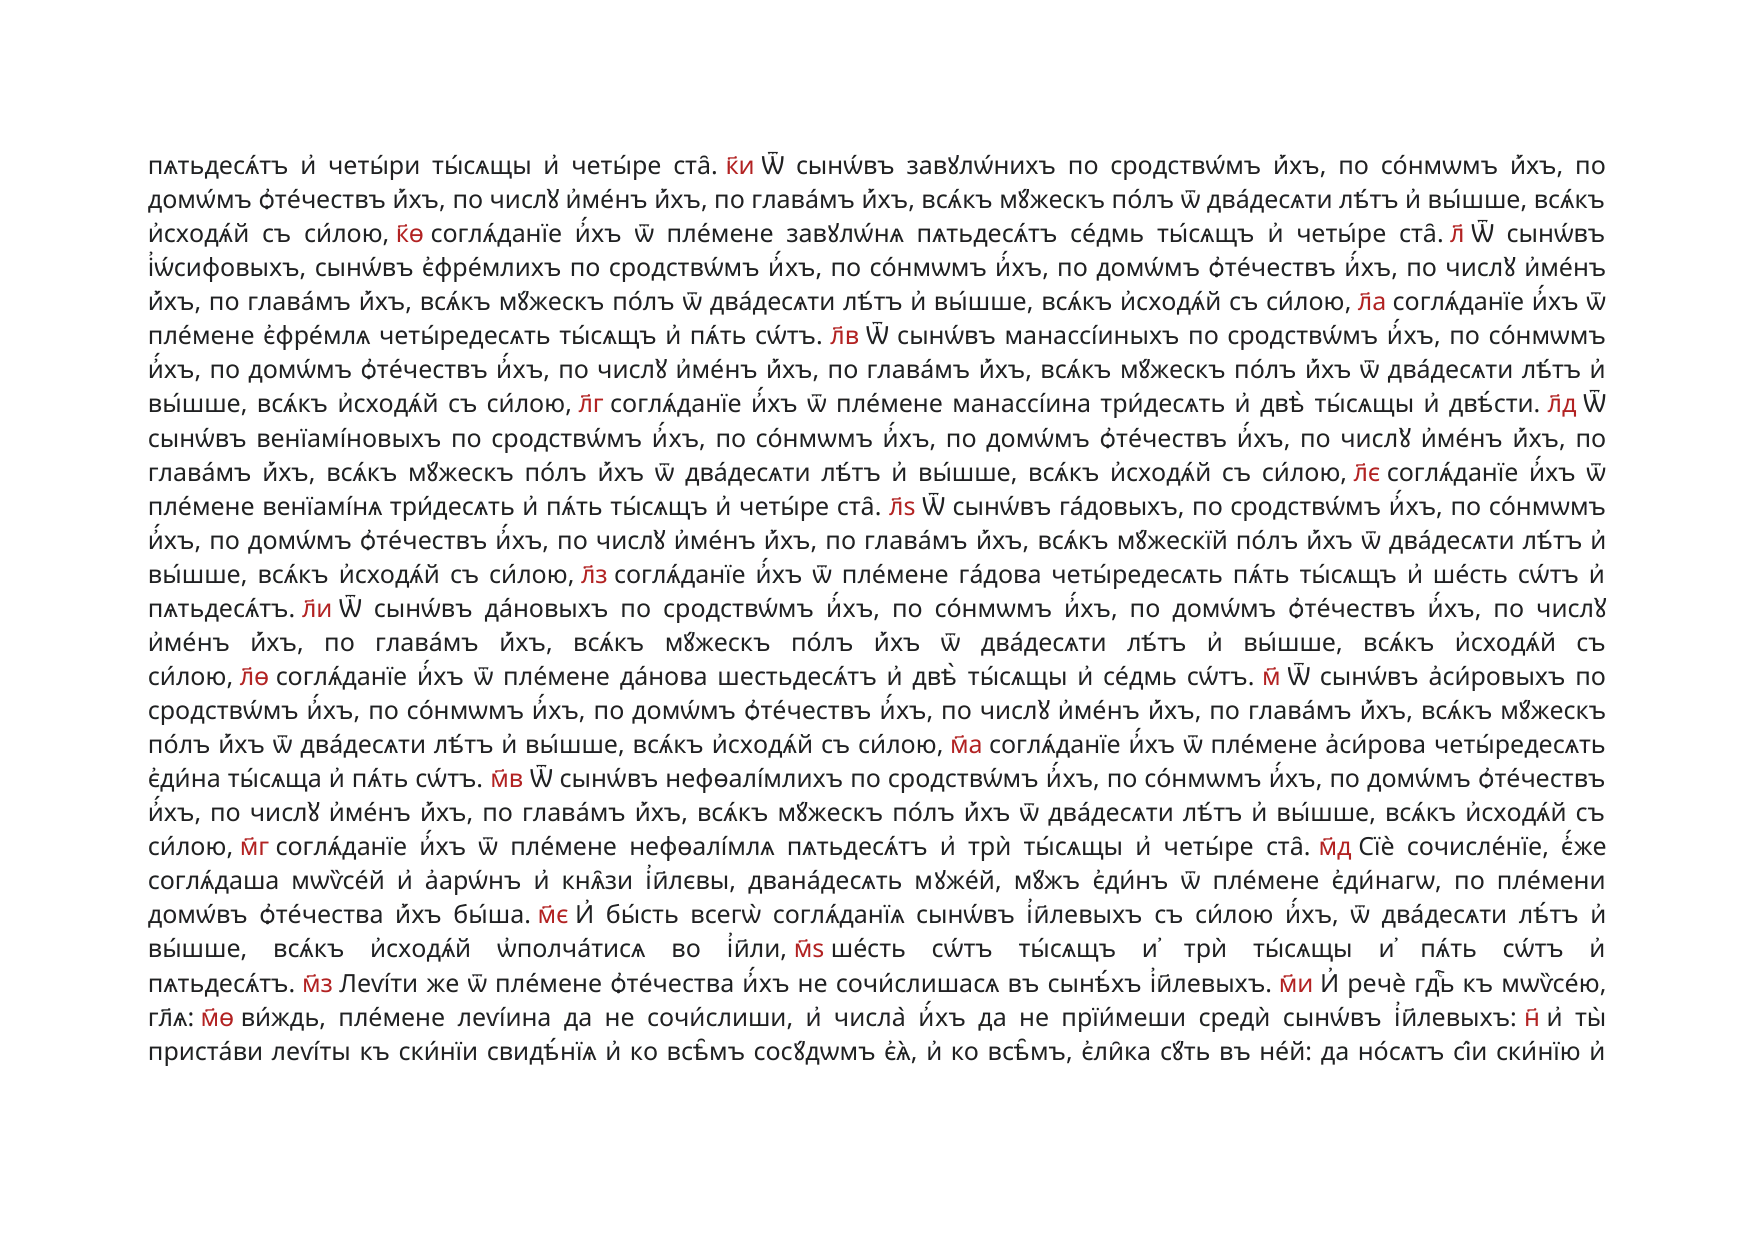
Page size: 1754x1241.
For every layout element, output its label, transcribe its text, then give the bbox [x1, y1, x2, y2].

text пѧтьдесѧ́тъ и҆ четы́ри ты́сѧщы и҆ четы́ре ста̑. к҃и Ѿ сынѡ́въ завꙋлѡ́нихъ по сродствѡ́мъ и҆́хъ, по со́нмѡмъ и҆́хъ, по домѡ́мъ ѻ҆те́чествъ и҆́хъ, по числꙋ̀ и҆ме́нъ и҆́хъ, по глава́мъ и҆́хъ, всѧ́къ мꙋ́жескъ по́лъ ѿ два́десѧти лѣ́тъ и҆ вы́шше, всѧ́къ и҆сходѧ́й съ си́лою, к҃ѳ соглѧ́данїе и҆́хъ ѿ пле́мене завꙋлѡ́нѧ пѧтьдесѧ́тъ се́дмь ты́сѧщъ и҆ четы́ре ста̑. л҃ Ѿ сынѡ́въ і҆ѡ́сифовыхъ, сынѡ́въ є҆фре́млихъ по сродствѡ́мъ и҆́хъ, по со́нмѡмъ и҆́хъ, по домѡ́мъ ѻ҆те́чествъ и҆́хъ, по числꙋ̀ и҆ме́нъ и҆́хъ, по глава́мъ и҆́хъ, всѧ́къ мꙋ́жескъ по́лъ ѿ два́десѧти лѣ́тъ и҆ вы́шше, всѧ́къ и҆сходѧ́й съ си́лою, л҃а соглѧ́данїе и҆́хъ ѿ пле́мене є҆фре́млѧ четы́редесѧть ты́сѧщъ и҆ пѧ́ть сѡ́тъ. л҃в Ѿ сынѡ́въ манассі́иныхъ по сродствѡ́мъ и҆́хъ, по со́нмѡмъ и҆́хъ, по домѡ́мъ ѻ҆те́чествъ и҆́хъ, по числꙋ̀ и҆ме́нъ и҆́хъ, по глава́мъ и҆́хъ, всѧ́къ мꙋ́жескъ по́лъ и҆́хъ ѿ два́десѧти лѣ́тъ и҆ вы́шше, всѧ́къ и҆сходѧ́й съ си́лою, л҃г соглѧ́данїе и҆́хъ ѿ пле́мене манассі́ина три́десѧть и҆ двѣ̀ ты́сѧщы и҆ двѣ́сти. л҃д Ѿ сынѡ́въ венїамі́новыхъ по сродствѡ́мъ и҆́хъ, по со́нмѡмъ и҆́хъ, по домѡ́мъ ѻ҆те́чествъ и҆́хъ, по числꙋ̀ и҆ме́нъ и҆́хъ, по глава́мъ и҆́хъ, всѧ́къ мꙋ́жескъ по́лъ и҆́хъ ѿ два́десѧти лѣ́тъ и҆ вы́шше, всѧ́къ и҆сходѧ́й съ си́лою, л҃є соглѧ́данїе и҆́хъ ѿ пле́мене венїамі́нѧ три́десѧть и҆ пѧ́ть ты́сѧщъ и҆ четы́ре ста̑. л҃ѕ Ѿ сынѡ́въ га́довыхъ, по сродствѡ́мъ и҆́хъ, по со́нмѡмъ и҆́хъ, по домѡ́мъ ѻ҆те́чествъ и҆́хъ, по числꙋ̀ и҆ме́нъ и҆́хъ, по глава́мъ и҆́хъ, всѧ́къ мꙋ́жескїй по́лъ и҆́хъ ѿ два́десѧти лѣ́тъ и҆ вы́шше, всѧ́къ и҆сходѧ́й съ си́лою, л҃з соглѧ́данїе и҆́хъ ѿ пле́мене га́дова четы́редесѧть пѧ́ть ты́сѧщъ и҆ ше́сть сѡ́тъ и҆ пѧтьдесѧ́тъ. л҃и Ѿ сынѡ́въ да́новыхъ по сродствѡ́мъ и҆́хъ, по со́нмѡмъ и҆́хъ, по домѡ́мъ ѻ҆те́чествъ и҆́хъ, по числꙋ̀ и҆ме́нъ и҆́хъ, по глава́мъ и҆́хъ, всѧ́къ мꙋ́жескъ по́лъ и҆́хъ ѿ два́десѧти лѣ́тъ и҆ вы́шше, всѧ́къ и҆сходѧ́й съ си́лою, л҃ѳ соглѧ́данїе и҆́хъ ѿ пле́мене да́нова шестьдесѧ́тъ и҆ двѣ̀ ты́сѧщы и҆ се́дмь сѡ́тъ. м҃ Ѿ сынѡ́въ а҆си́ровыхъ по сродствѡ́мъ и҆́хъ, по со́нмѡмъ и҆́хъ, по домѡ́мъ ѻ҆те́чествъ и҆́хъ, по числꙋ̀ и҆ме́нъ и҆́хъ, по глава́мъ и҆́хъ, всѧ́къ мꙋ́жескъ по́лъ и҆́хъ ѿ два́десѧти лѣ́тъ и҆ вы́шше, всѧ́къ и҆сходѧ́й съ си́лою, м҃а соглѧ́данїе и҆́хъ ѿ пле́мене а҆си́рова четы́редесѧть є҆ди́на ты́сѧща и҆ пѧ́ть сѡ́тъ. м҃в Ѿ сынѡ́въ нефѳалі́млихъ по сродствѡ́мъ и҆́хъ, по со́нмѡмъ и҆́хъ, по домѡ́мъ ѻ҆те́чествъ и҆́хъ, по числꙋ̀ и҆ме́нъ и҆́хъ, по глава́мъ и҆́хъ, всѧ́къ мꙋ́жескъ по́лъ и҆́хъ ѿ два́десѧти лѣ́тъ и҆ вы́шше, всѧ́къ и҆сходѧ́й съ си́лою, м҃г соглѧ́данїе и҆́хъ ѿ пле́мене нефѳалі́млѧ пѧтьдесѧ́тъ и҆ трѝ ты́сѧщы и҆ четы́ре ста̑. м҃д Сїѐ сочисле́нїе, є҆́же соглѧ́даша мѡѷсе́й и҆ а҆арѡ́нъ и҆ кнѧ̑зи і҆и҃лєвы, двана́десѧть мꙋже́й, мꙋ́жъ є҆ди́нъ ѿ пле́мене є҆ди́нагѡ, по пле́мени домѡ́въ ѻ҆те́чества и҆́хъ бы́ша. м҃є И҆ бы́сть всегѡ̀ соглѧ́данїѧ сынѡ́въ і҆и҃левыхъ съ си́лою и҆́хъ, ѿ два́десѧти лѣ́тъ и҆ вы́шше, всѧ́къ и҆сходѧ́й ѡ҆полча́тисѧ во і҆и҃ли, м҃ѕ ше́сть сѡ́тъ ты́сѧщъ и҆ трѝ ты́сѧщы и҆ пѧ́ть сѡ́тъ и҆ пѧтьдесѧ́тъ. м҃з Леѵі́ти же ѿ пле́мене ѻ҆те́чества и҆́хъ не сочи́слишасѧ въ сынѣ́хъ і҆и҃левыхъ. м҃и И҆ речѐ гдⷭ҇ь къ мѡѷсе́ю, гл҃ѧ: м҃ѳ ви́ждь, пле́мене леѵі́ина да не сочи́слиши, и҆ числа̀ и҆́хъ да не прїи́меши средѝ сынѡ́въ і҆и҃левыхъ: н҃ и҆ ты̀ приста́ви леѵі́ты къ ски́нїи свидѣ́нїѧ и҆ ко всѣ̑мъ сосꙋ́дѡмъ є҆ѧ̀, и҆ ко всѣ̑мъ, є҆ли̑ка сꙋ́ть въ не́й: да но́сѧтъ сі́и ски́нїю и҆ [148, 148, 1606, 1067]
